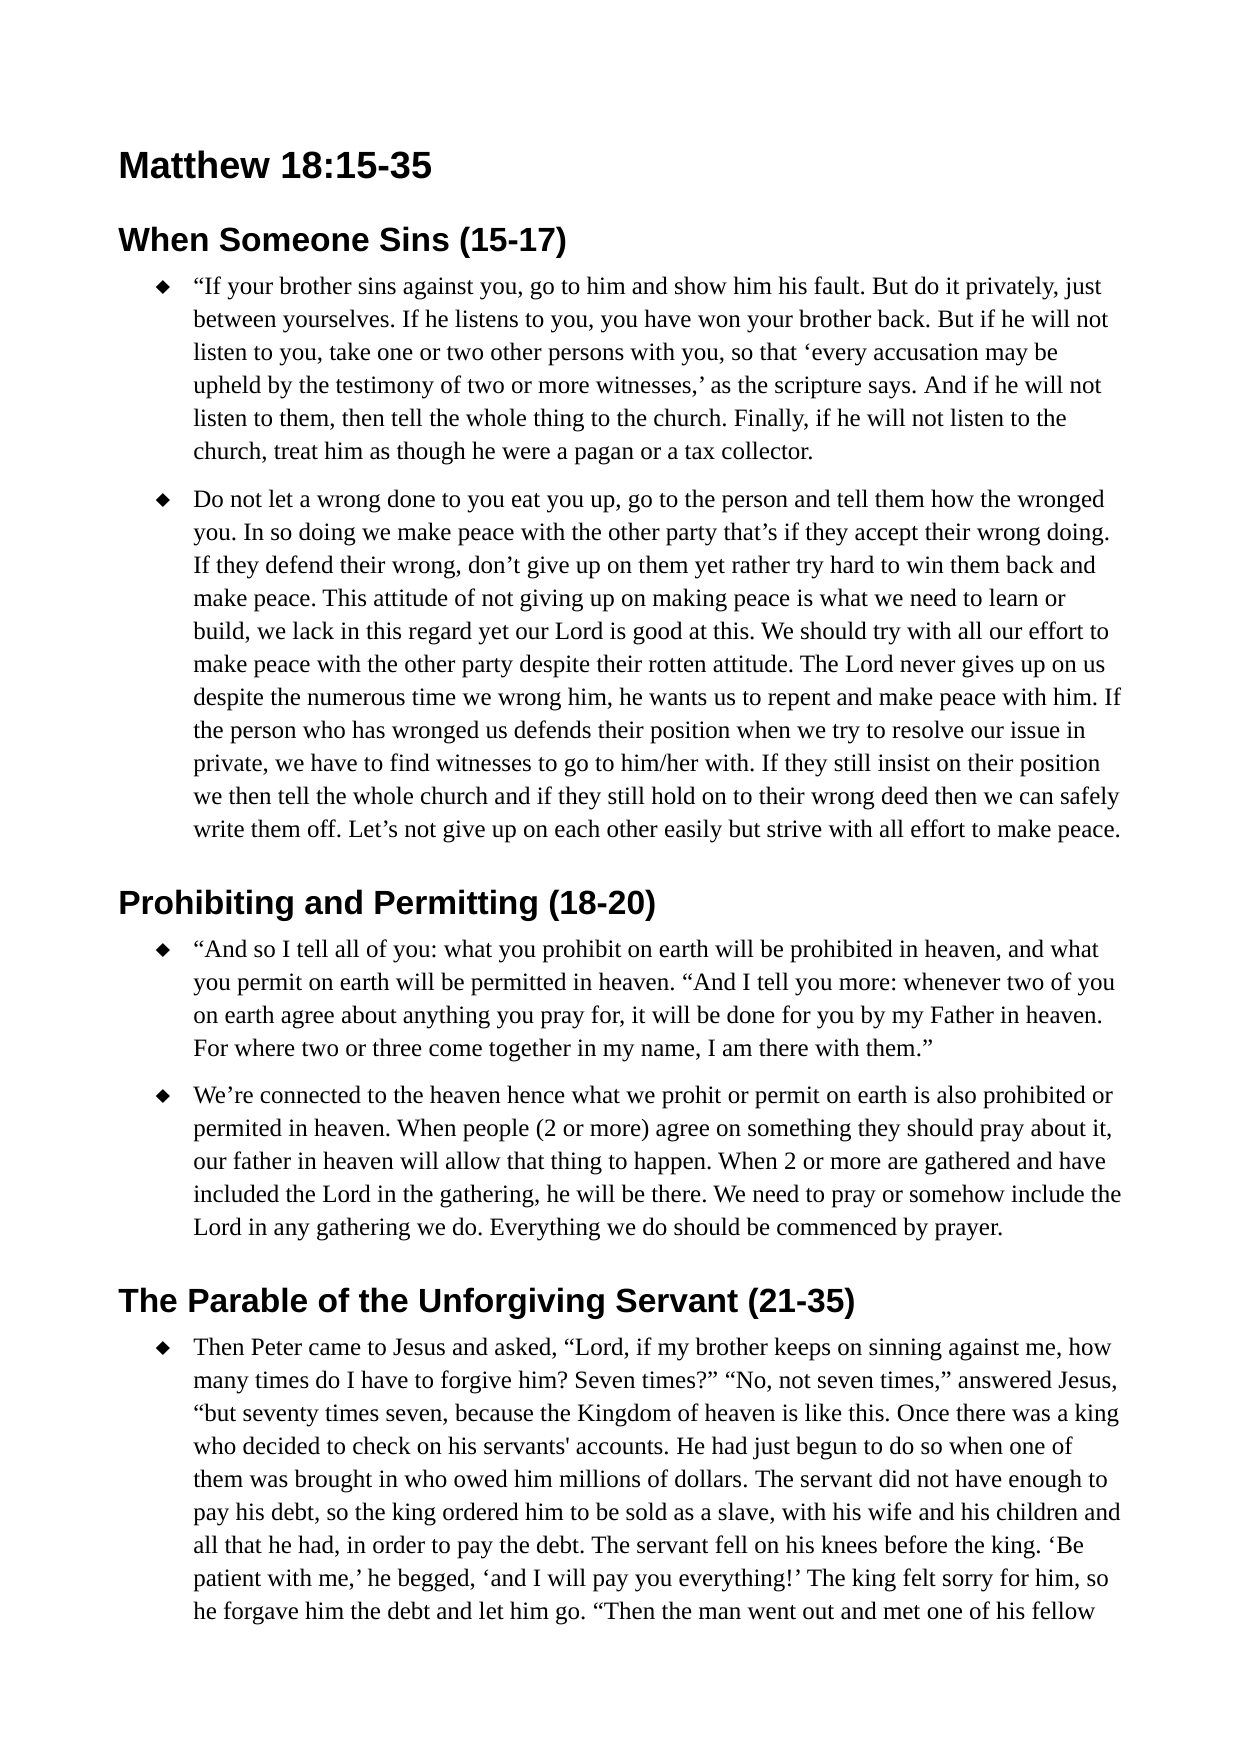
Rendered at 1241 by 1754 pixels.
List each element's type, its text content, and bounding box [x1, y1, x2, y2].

subtitle The Parable of the Unforgiving Servant (21-35) [118, 1281, 1122, 1319]
list “And so I tell all of you: what you prohibit on earth will be prohibited in heaven, and what you permit on earth will be permitted in heaven. “And I tell you more: whenever two of you on earth agree about anything you pray for, it will be done for you by my Father in heaven. For where two or three come together in my name, I am there with them.” [156, 934, 1122, 1062]
list We’re connected to the heaven hence what we prohit or permit on earth is also prohibited or permited in heaven. When people (2 or more) agree on something they should pray about it, our father in heaven will allow that thing to happen. When 2 or more are gathered and have included the Lord in the gathering, he will be there. We need to pray or somehow include the Lord in any gathering we do. Everything we do should be commenced by prayer. [156, 1080, 1122, 1241]
list “If your brother sins against you, go to him and show him his fault. But do it privately, just between yourselves. If he listens to you, you have won your brother back. But if he will not listen to you, take one or two other persons with you, so that ‘every accusation may be upheld by the testimony of two or more witnesses,’ as the scripture says. And if he will not listen to them, then tell the whole thing to the church. Finally, if he will not listen to the church, treat him as though he were a pagan or a tax collector. [156, 271, 1122, 465]
subtitle When Someone Sins (15-17) [118, 220, 1122, 259]
subtitle Matthew 18:15-35 [118, 143, 1122, 187]
list Do not let a wrong done to you eat you up, go to the person and tell them how the wronged you. In so doing we make peace with the other party that’s if they accept their wrong doing. If they defend their wrong, don’t give up on them yet rather try hard to win them back and make peace. This attitude of not giving up on making peace is what we need to learn or build, we lack in this regard yet our Lord is good at this. We should try with all our effort to make peace with the other party despite their rotten attitude. The Lord never gives up on us despite the numerous time we wrong him, he wants us to repent and make peace with him. If the person who has wronged us defends their position when we try to resolve our issue in private, we have to find witnesses to go to him/her with. If they still insist on their position we then tell the whole church and if they still hold on to their wrong deed then we can safely write them off. Let’s not give up on each other easily but strive with all effort to make peace. [156, 484, 1122, 843]
list Then Peter came to Jesus and asked, “Lord, if my brother keeps on sinning against me, how many times do I have to forgive him? Seven times?” “No, not seven times,” answered Jesus, “but seventy times seven, because the Kingdom of heaven is like this. Once there was a king who decided to check on his servants' accounts. He had just begun to do so when one of them was brought in who owed him millions of dollars. The servant did not have enough to pay his debt, so the king ordered him to be sold as a slave, with his wife and his children and all that he had, in order to pay the debt. The servant fell on his knees before the king. ‘Be patient with me,’ he begged, ‘and I will pay you everything!’ The king felt sorry for him, so he forgave him the debt and let him go. “Then the man went out and met one of his fellow [156, 1332, 1122, 1625]
subtitle Prohibiting and Permitting (18-20) [118, 883, 1122, 921]
